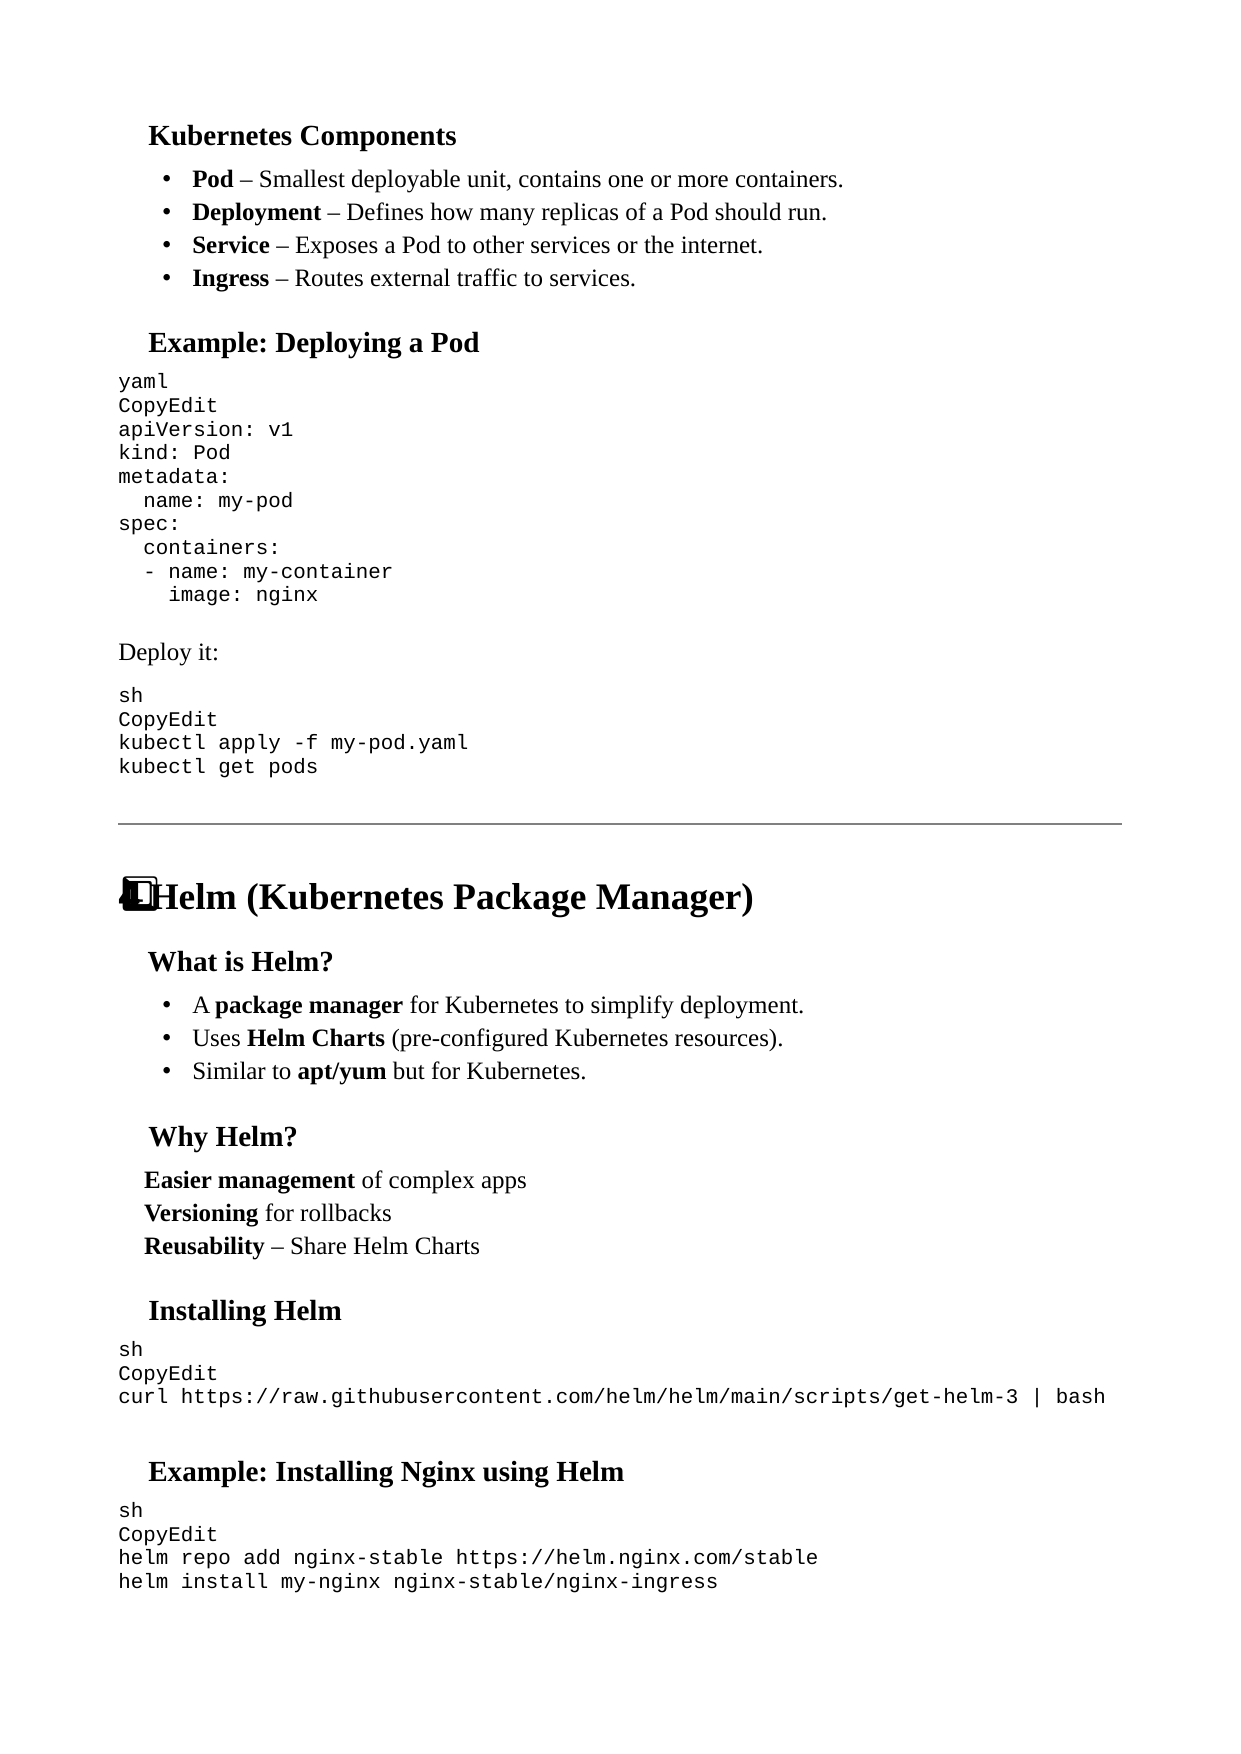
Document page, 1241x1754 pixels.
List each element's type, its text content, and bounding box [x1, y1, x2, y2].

text image: nginx [118, 584, 1122, 608]
list Deployment – Defines how many replicas of a Pod should run. [162, 197, 1122, 226]
subtitle 🔹 Installing Helm [118, 1293, 1122, 1326]
subtitle 4️⃣ Helm (Kubernetes Package Manager) [118, 874, 1122, 917]
text helm repo add nginx-stable https://helm.nginx.com/stable [118, 1547, 1122, 1571]
text Deploy it: [118, 637, 1122, 666]
text containers: [118, 537, 1122, 561]
text ✅ Easier management of complex apps ✅ Versioning for rollbacks ✅ Reusability – Share Helm Charts [118, 1165, 1122, 1259]
subtitle 🔹 Example: Installing Nginx using Helm [118, 1454, 1122, 1487]
text sh [118, 1339, 1122, 1363]
list A package manager for Kubernetes to simplify deployment. [162, 990, 1122, 1019]
list Ingress – Routes external traffic to services. [162, 263, 1122, 292]
text kubectl apply -f my-pod.yaml [118, 732, 1122, 756]
text kind: Pod [118, 442, 1122, 466]
text metadata: [118, 466, 1122, 490]
subtitle 🔹 Example: Deploying a Pod [118, 325, 1122, 359]
text CopyEdit [118, 395, 1122, 419]
subtitle 🔹 What is Helm? [118, 944, 1122, 978]
list Service – Exposes a Pod to other services or the internet. [162, 230, 1122, 259]
text spec: [118, 513, 1122, 537]
list Pod – Smallest deployable unit, contains one or more containers. [162, 164, 1122, 193]
subtitle 🔹 Why Helm? [118, 1119, 1122, 1152]
text apiVersion: v1 [118, 419, 1122, 442]
text CopyEdit [118, 709, 1122, 732]
text helm install my-nginx nginx-stable/nginx-ingress [118, 1571, 1122, 1594]
list Similar to apt/yum but for Kubernetes. [162, 1056, 1122, 1085]
text CopyEdit [118, 1363, 1122, 1386]
text - name: my-container [118, 561, 1122, 584]
subtitle 🔹 Kubernetes Components [118, 118, 1122, 152]
text sh [118, 685, 1122, 709]
list Uses Helm Charts (pre-configured Kubernetes resources). [162, 1023, 1122, 1052]
text yaml [118, 371, 1122, 395]
text sh [118, 1500, 1122, 1524]
text kubectl get pods [118, 756, 1122, 779]
text name: my-pod [118, 490, 1122, 513]
text CopyEdit [118, 1524, 1122, 1547]
text curl https://raw.githubusercontent.com/helm/helm/main/scripts/get-helm-3 | bash [118, 1386, 1122, 1410]
